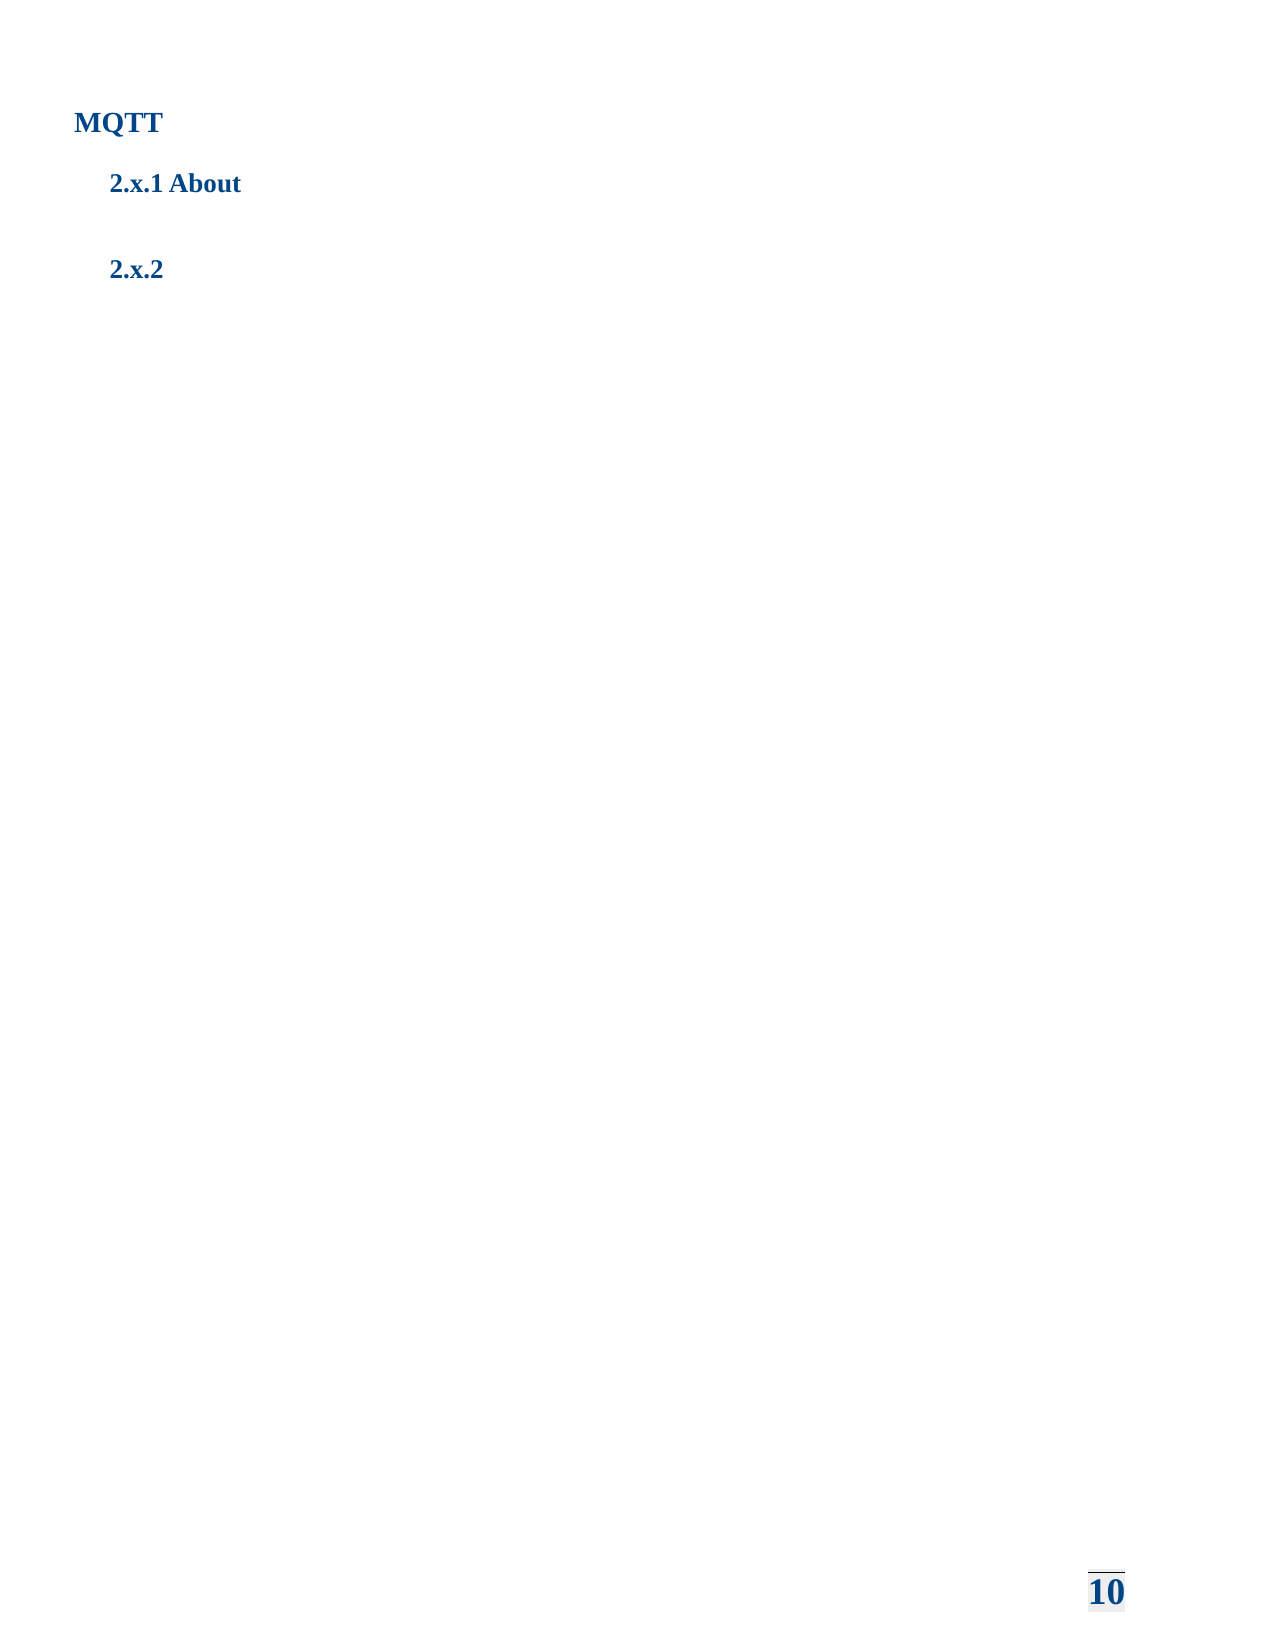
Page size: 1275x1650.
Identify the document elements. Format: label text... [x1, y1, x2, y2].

subtitle 2.x.1 About [109, 167, 1125, 198]
subtitle MQTT [74, 105, 1125, 138]
subtitle 2.x.2 [109, 253, 1125, 284]
